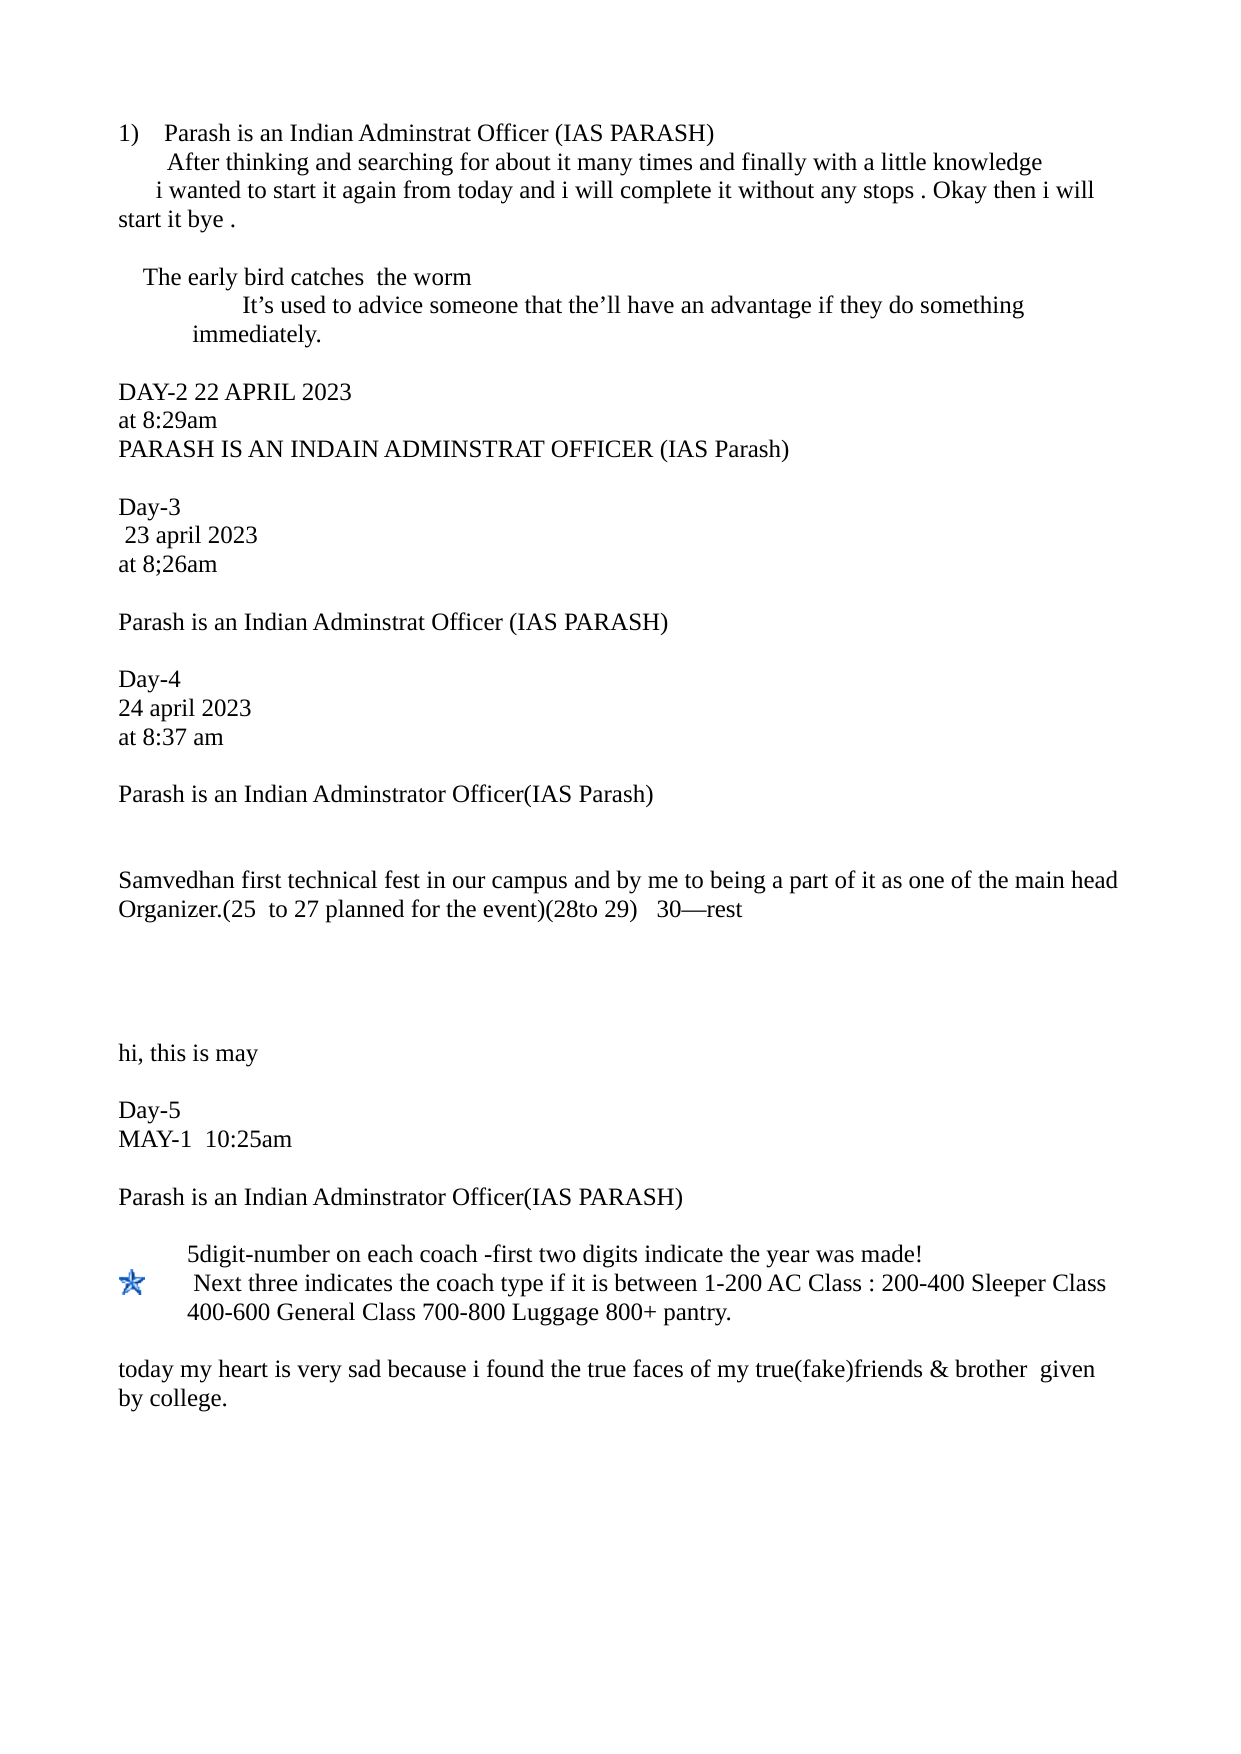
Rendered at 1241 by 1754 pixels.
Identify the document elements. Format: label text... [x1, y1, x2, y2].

text Parash is an Indian Adminstrator Officer(IAS Parash) [118, 779, 1122, 808]
text 23 april 2023 [118, 521, 1122, 549]
picture [119, 1269, 145, 1295]
text Parash is an Indian Adminstrator Officer(IAS PARASH) [118, 1182, 1122, 1211]
text It’s used to advice someone that the’ll have an advantage if they do something immediately. [192, 291, 1122, 348]
text Day-3 [118, 492, 1122, 521]
text Samvedhan first technical fest in our campus and by me to being a part of it as one of the main head Organizer.(25 to 27 planned for the event)(28to 29) 30—rest [118, 866, 1122, 923]
text After thinking and searching for about it many times and finally with a little knowledge [118, 147, 1122, 176]
text hi, this is may [118, 1038, 1122, 1067]
text 24 april 2023 [118, 693, 1122, 722]
text DAY-2 22 APRIL 2023 [118, 377, 1122, 406]
text Day-5 [118, 1096, 1122, 1124]
text at 8:29am [118, 406, 1122, 434]
text at 8:37 am [118, 722, 1122, 751]
text MAY-1 10:25am [118, 1124, 1122, 1153]
text at 8;26am [118, 549, 1122, 578]
text today my heart is very sad because i found the true faces of my true(fake)friends & brother given by college. [118, 1354, 1122, 1412]
text 400-600 General Class 700-800 Luggage 800+ pantry. [118, 1297, 1122, 1326]
text The early bird catches the worm [118, 262, 1122, 291]
text Parash is an Indian Adminstrat Officer (IAS PARASH) [118, 607, 1122, 636]
list Next three indicates the coach type if it is between 1-200 AC Class : 200-400 Sleeper Class [118, 1268, 1122, 1297]
text 1) Parash is an Indian Adminstrat Officer (IAS PARASH) [118, 118, 1122, 147]
list 5digit-number on each coach -first two digits indicate the year was made! [118, 1239, 1122, 1268]
text PARASH IS AN INDAIN ADMINSTRAT OFFICER (IAS Parash) [118, 434, 1122, 463]
text i wanted to start it again from today and i will complete it without any stops . Okay then i will start it bye . [118, 176, 1122, 233]
text Day-4 [118, 664, 1122, 693]
